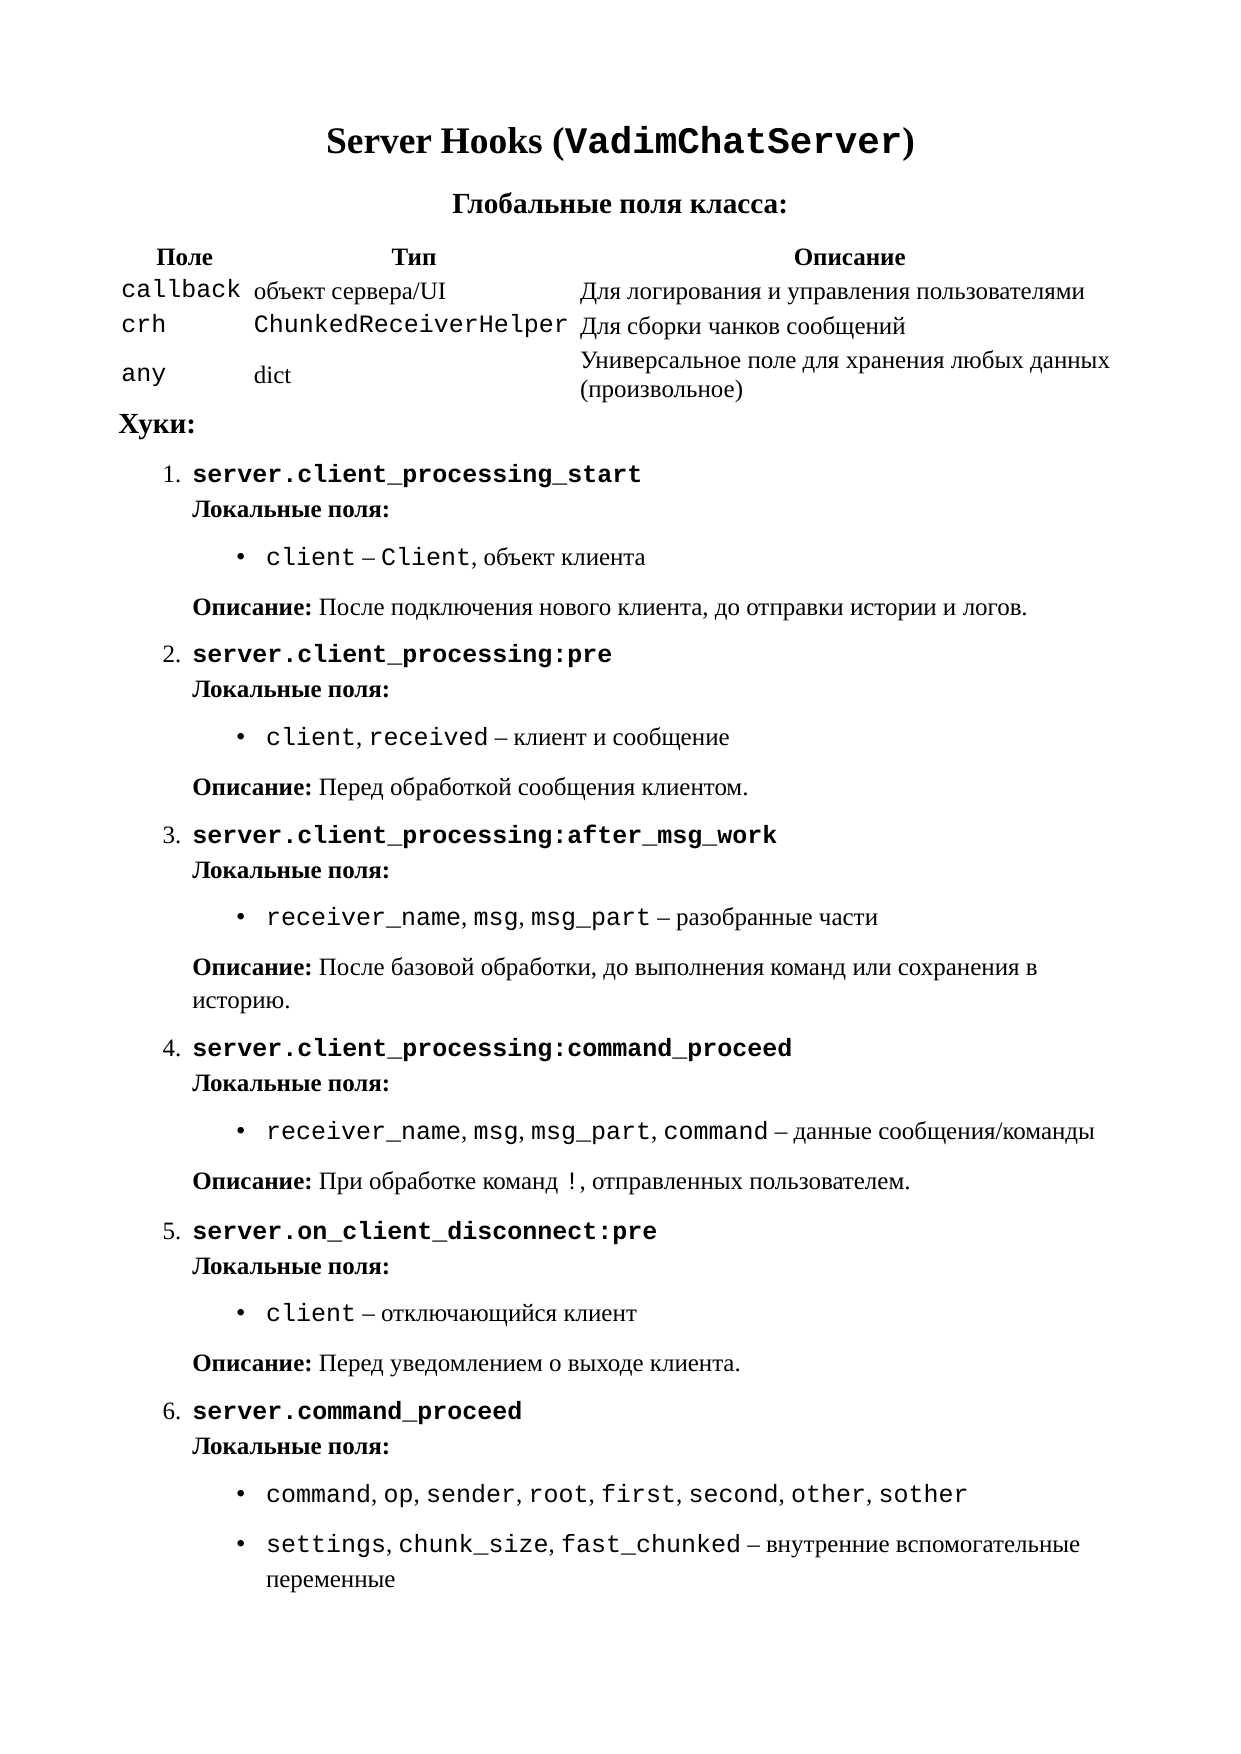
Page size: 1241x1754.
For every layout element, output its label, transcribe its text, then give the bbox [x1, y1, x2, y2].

list server.client_processing:command_proceed Локальные поля: [162, 1033, 1122, 1097]
table_cell Для сборки чанков сообщений [577, 308, 1122, 343]
table_cell ChunkedReceiverHelper [251, 308, 577, 343]
list Описание: При обработке команд !, отправленных пользователем. [162, 1166, 1122, 1197]
table_cell Для логирования и управления пользователями [577, 274, 1122, 308]
list receiver_name, msg, msg_part – разобранные части [236, 902, 1122, 933]
table_header Поле [118, 239, 251, 273]
list server.command_proceed Локальные поля: [162, 1396, 1122, 1460]
table_cell crh [118, 308, 251, 343]
table_header Тип [251, 239, 577, 273]
table_cell Универсальное поле для хранения любых данных (произвольное) [577, 343, 1122, 406]
list client, received – клиент и сообщение [236, 722, 1122, 753]
subtitle Хуки: [118, 406, 1122, 439]
table_header Описание [577, 239, 1122, 273]
list receiver_name, msg, msg_part, command – данные сообщения/команды [236, 1116, 1122, 1147]
list client – отключающийся клиент [236, 1298, 1122, 1329]
list settings, chunk_size, fast_chunked – внутренние вспомогательные переменные [236, 1529, 1122, 1593]
table_cell объект сервера/UI [251, 274, 577, 308]
list command, op, sender, root, first, second, other, sother [236, 1479, 1122, 1510]
list Описание: После подключения нового клиента, до отправки истории и логов. [162, 592, 1122, 621]
list Описание: После базовой обработки, до выполнения команд или сохранения в историю. [162, 952, 1122, 1014]
list server.on_client_disconnect:pre Локальные поля: [162, 1216, 1122, 1280]
list server.client_processing:pre Локальные поля: [162, 639, 1122, 703]
table_cell callback [118, 274, 251, 308]
list Описание: Перед уведомлением о выходе клиента. [162, 1348, 1122, 1377]
subtitle Глобальные поля класса: [118, 186, 1122, 219]
list Описание: Перед обработкой сообщения клиентом. [162, 772, 1122, 801]
list server.client_processing:after_msg_work Локальные поля: [162, 820, 1122, 884]
list server.client_processing_start Локальные поля: [162, 459, 1122, 523]
table_cell any [118, 343, 251, 406]
table_cell dict [251, 343, 577, 406]
subtitle Server Hooks (VadimChatServer) [118, 118, 1122, 164]
list client – Client, объект клиента [236, 542, 1122, 573]
